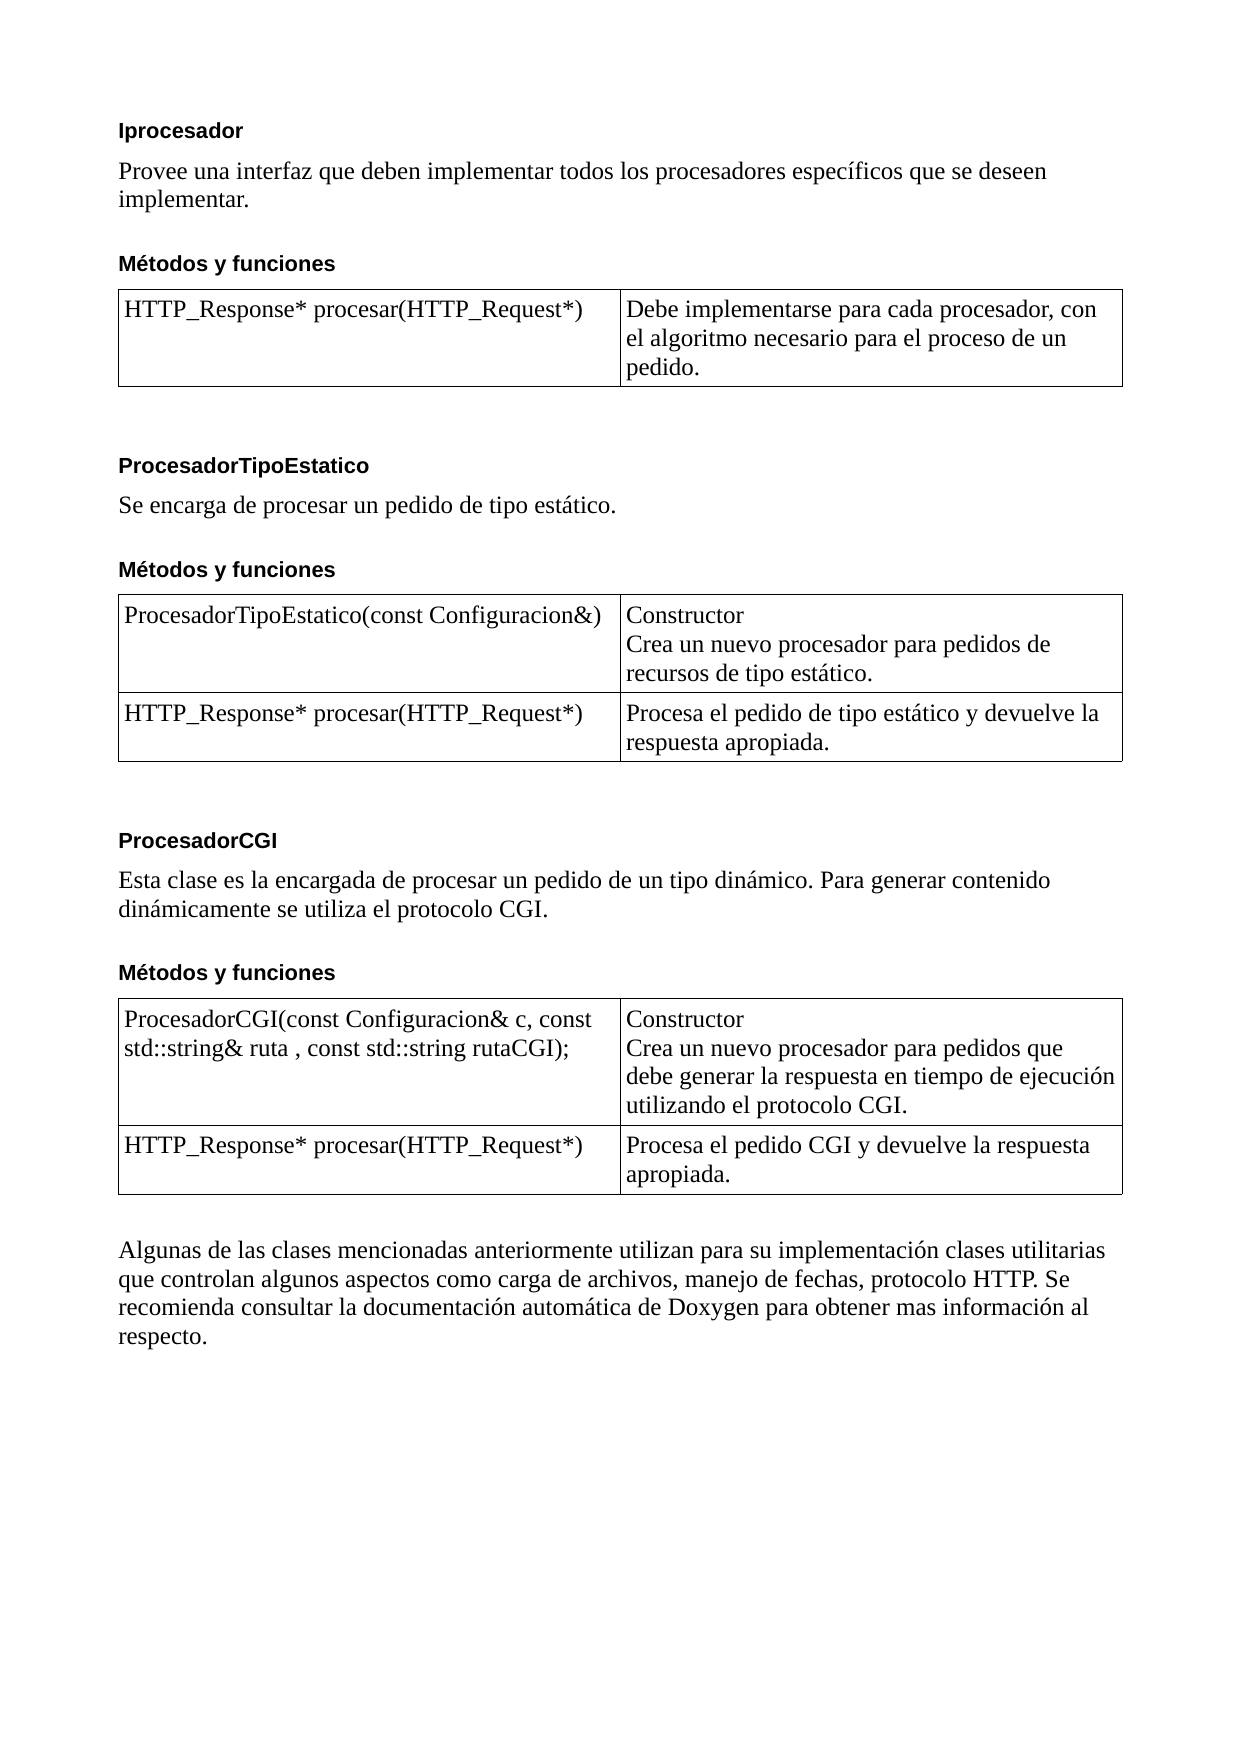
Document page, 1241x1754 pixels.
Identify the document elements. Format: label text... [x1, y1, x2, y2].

table_header Constructor Crea un nuevo procesador para pedidos de recursos de tipo estático. [621, 595, 1122, 692]
text Algunas de las clases mencionadas anteriormente utilizan para su implementación clases utilitarias que controlan algunos aspectos como carga de archivos, manejo de fechas, protocolo HTTP. Se recomienda consultar la documentación automática de Doxygen para obtener mas información al respecto. [118, 1235, 1122, 1350]
table_header ProcesadorTipoEstatico(const Configuracion&) [119, 595, 620, 692]
text Esta clase es la encargada de procesar un pedido de un tipo dinámico. Para generar contenido dinámicamente se utiliza el protocolo CGI. [118, 865, 1122, 923]
subtitle Métodos y funciones [118, 251, 1122, 276]
text Provee una interfaz que deben implementar todos los procesadores específicos que se deseen implementar. [118, 156, 1122, 213]
table_cell HTTP_Response* procesar(HTTP_Request*) [119, 1126, 620, 1194]
subtitle Métodos y funciones [118, 557, 1122, 582]
table_cell Procesa el pedido CGI y devuelve la respuesta apropiada. [621, 1126, 1122, 1194]
table_cell HTTP_Response* procesar(HTTP_Request*) [119, 693, 620, 761]
table_cell Procesa el pedido de tipo estático y devuelve la respuesta apropiada. [621, 693, 1122, 761]
subtitle Iprocesador [118, 118, 1122, 143]
table_header Constructor Crea un nuevo procesador para pedidos que debe generar la respuesta en tiempo de ejecución utilizando el protocolo CGI. [621, 999, 1122, 1124]
table_header HTTP_Response* procesar(HTTP_Request*) [119, 290, 620, 386]
table_header ProcesadorCGI(const Configuracion& c, const std::string& ruta , const std::string rutaCGI); [119, 999, 620, 1124]
subtitle ProcesadorCGI [118, 828, 1122, 853]
subtitle ProcesadorTipoEstatico [118, 453, 1122, 478]
subtitle Métodos y funciones [118, 960, 1122, 986]
table_header Debe implementarse para cada procesador, con el algoritmo necesario para el proceso de un pedido. [621, 290, 1122, 386]
text Se encarga de procesar un pedido de tipo estático. [118, 490, 1122, 519]
